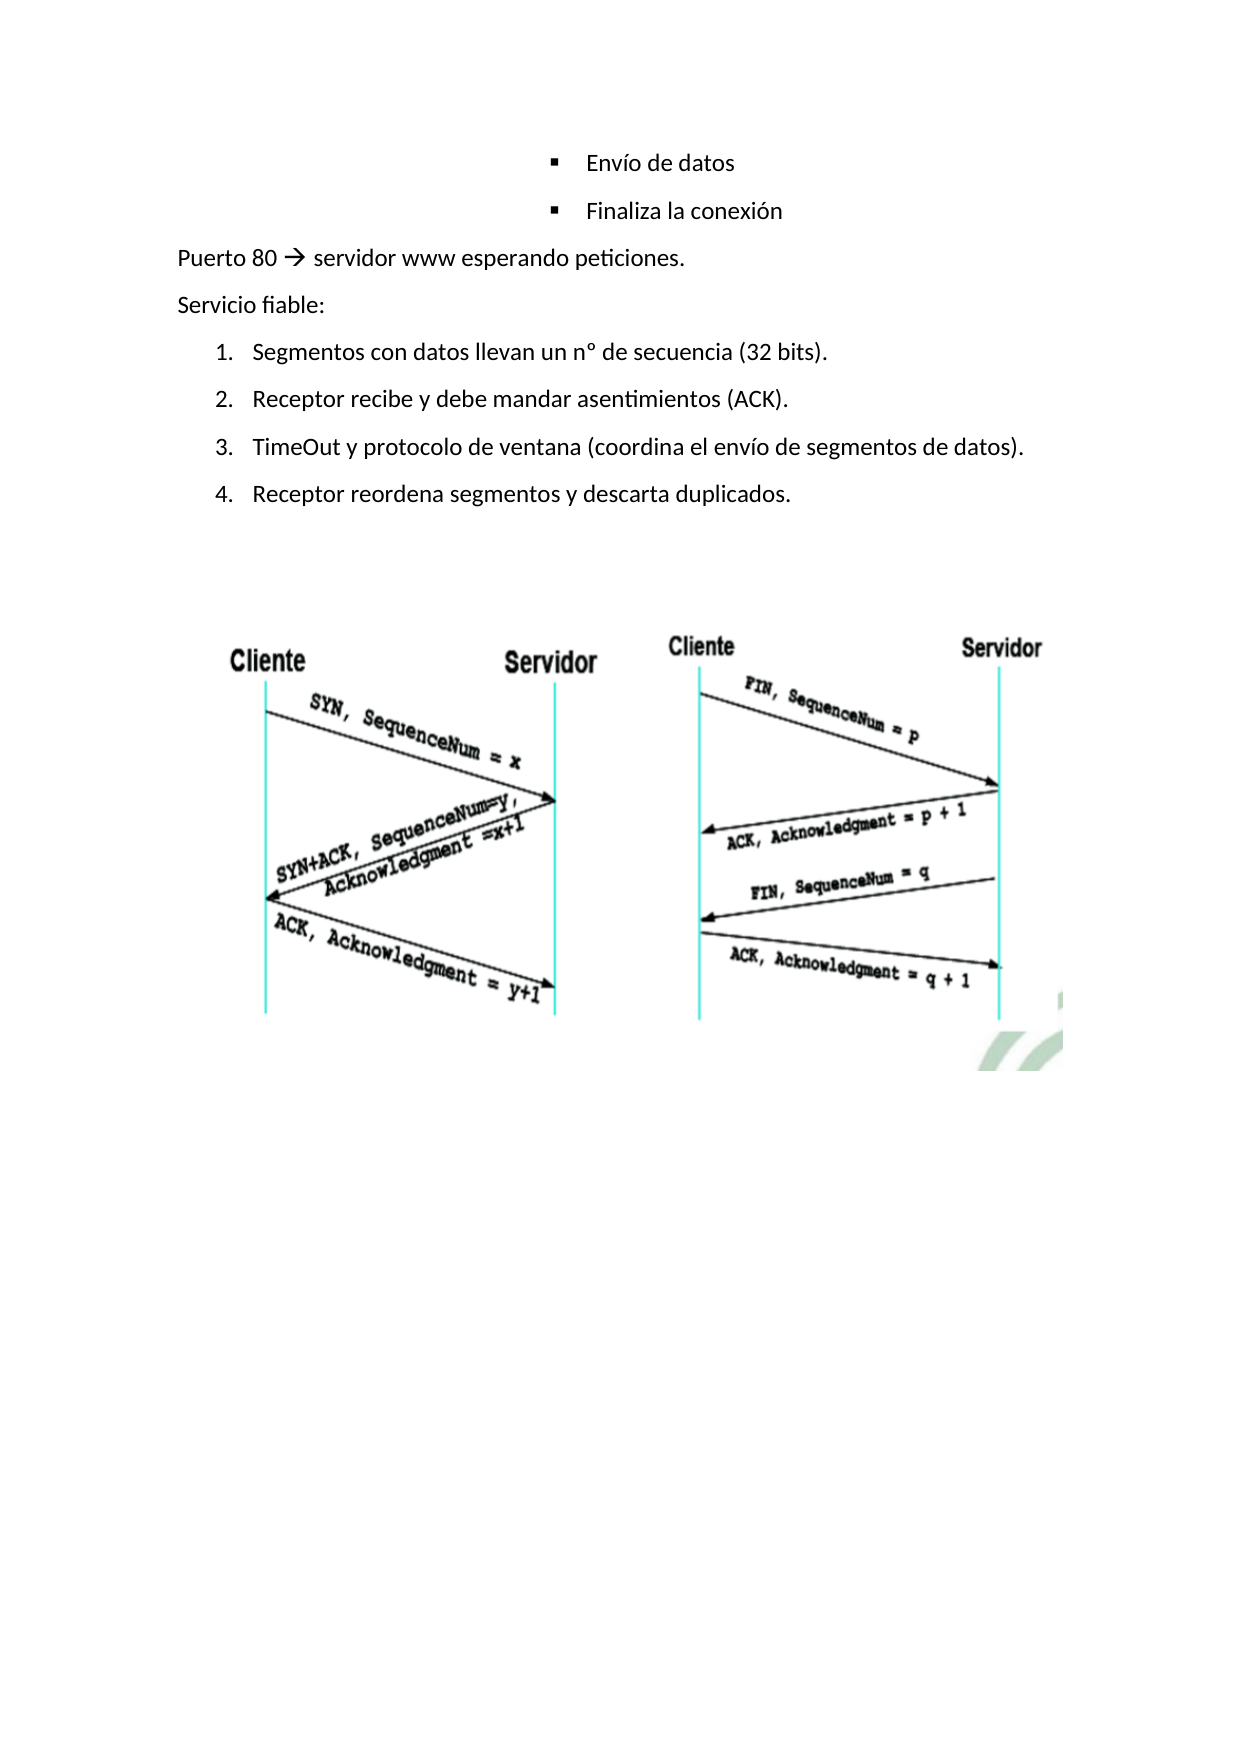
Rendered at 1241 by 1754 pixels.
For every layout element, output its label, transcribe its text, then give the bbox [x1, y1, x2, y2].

list Envío de datos [548, 148, 1063, 178]
list Receptor reordena segmentos y descarta duplicados. [215, 478, 1063, 508]
list Receptor recibe y debe mandar asentimientos (ACK). [215, 383, 1063, 414]
list TimeOut y protocolo de ventana (coordina el envío de segmentos de datos). [215, 431, 1063, 461]
text Puerto 80  servidor www esperando peticiones. [177, 242, 1063, 272]
list Segmentos con datos llevan un nº de secuencia (32 bits). [215, 336, 1063, 367]
list Finaliza la conexión [548, 195, 1063, 225]
text Servicio fiable: [177, 289, 1063, 320]
